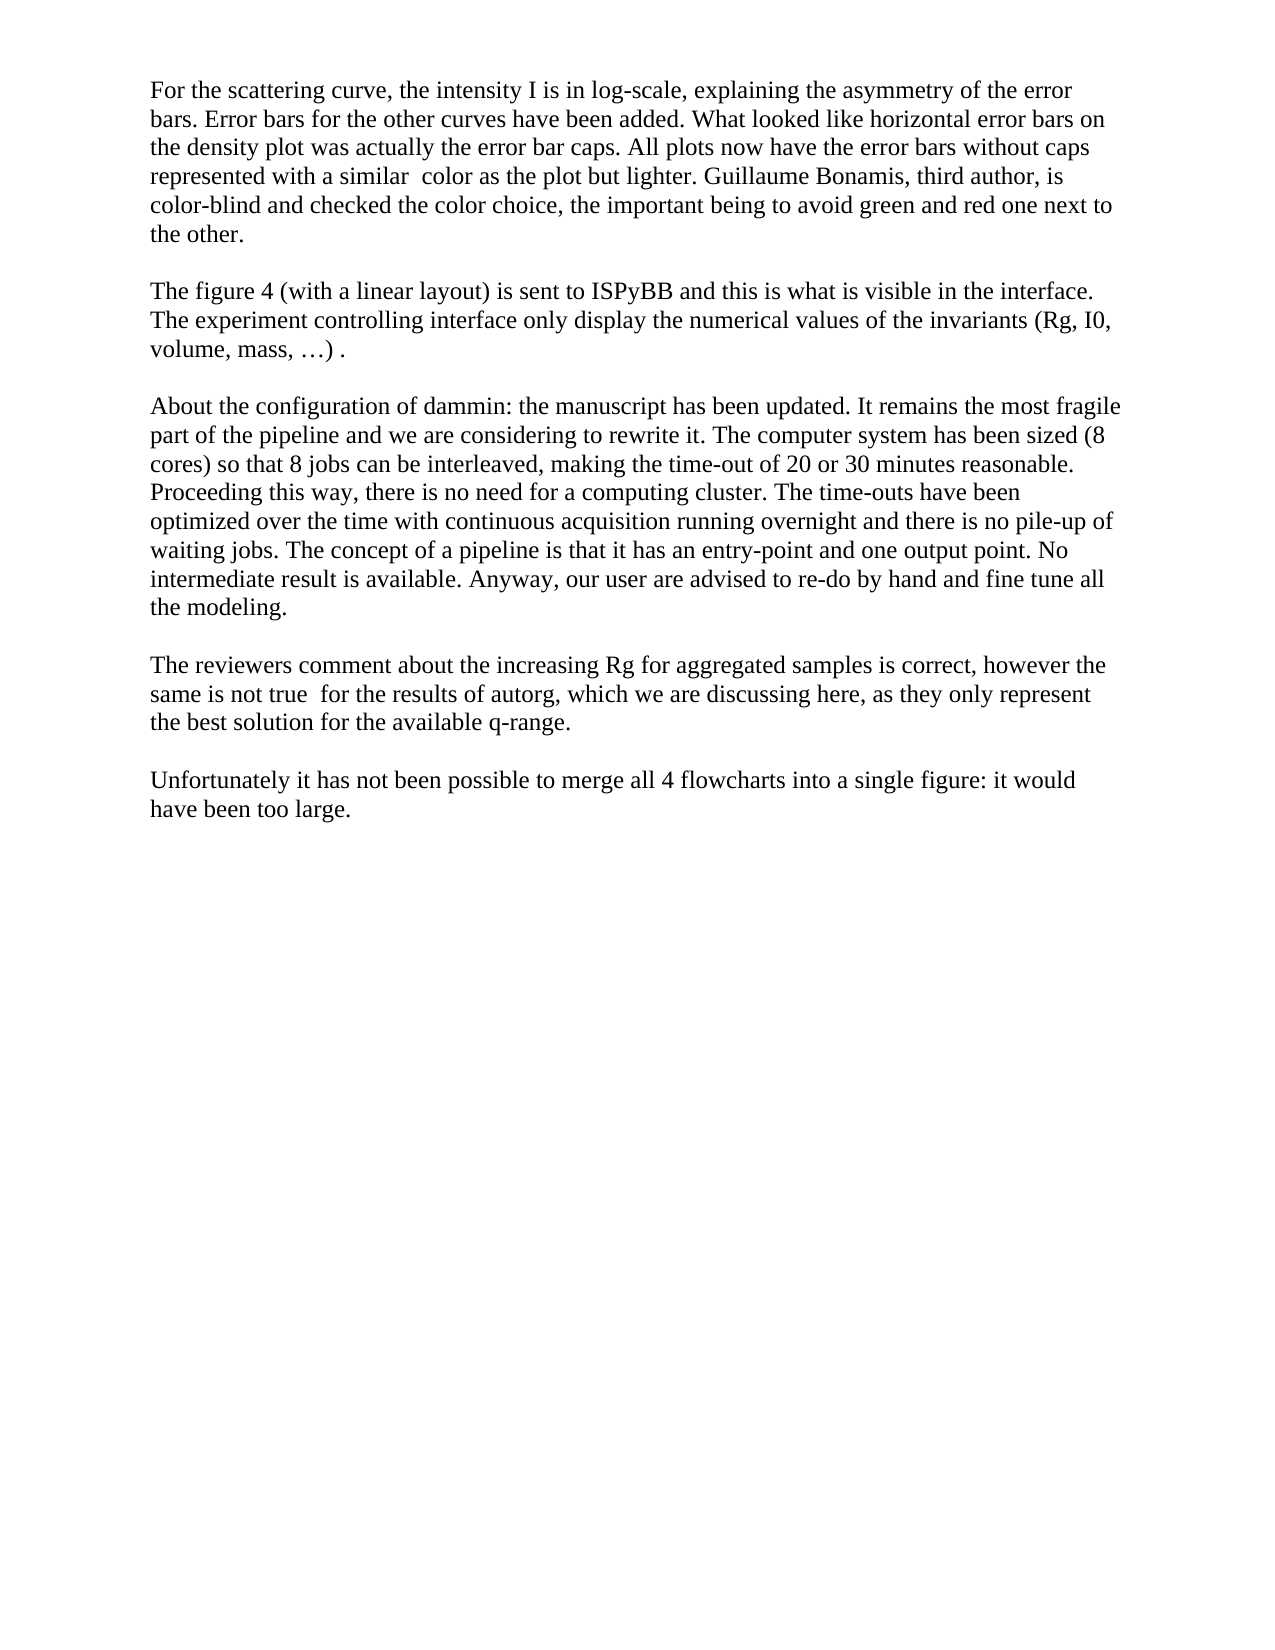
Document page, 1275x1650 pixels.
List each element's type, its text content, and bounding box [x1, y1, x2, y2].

text The reviewers comment about the increasing Rg for aggregated samples is correct, however the same is not true for the results of autorg, which we are discussing here, as they only represent the best solution for the available q-range. [150, 650, 1125, 736]
text About the configuration of dammin: the manuscript has been updated. It remains the most fragile part of the pipeline and we are considering to rewrite it. The computer system has been sized (8 cores) so that 8 jobs can be interleaved, making the time-out of 20 or 30 minutes reasonable. Proceeding this way, there is no need for a computing cluster. The time-outs have been optimized over the time with continuous acquisition running overnight and there is no pile-up of waiting jobs. The concept of a pipeline is that it has an entry-point and one output point. No intermediate result is available. Anyway, our user are advised to re-do by hand and fine tune all the modeling. [150, 391, 1125, 621]
text For the scattering curve, the intensity I is in log-scale, explaining the asymmetry of the error bars. Error bars for the other curves have been added. What looked like horizontal error bars on the density plot was actually the error bar caps. All plots now have the error bars without caps represented with a similar color as the plot but lighter. Guillaume Bonamis, third author, is color-blind and checked the color choice, the important being to avoid green and red one next to the other. [150, 75, 1125, 247]
text Unfortunately it has not been possible to merge all 4 flowcharts into a single figure: it would have been too large. [150, 765, 1125, 822]
text The figure 4 (with a linear layout) is sent to ISPyBB and this is what is visible in the interface. The experiment controlling interface only display the numerical values of the invariants (Rg, I0, volume, mass, …) . [150, 276, 1125, 362]
